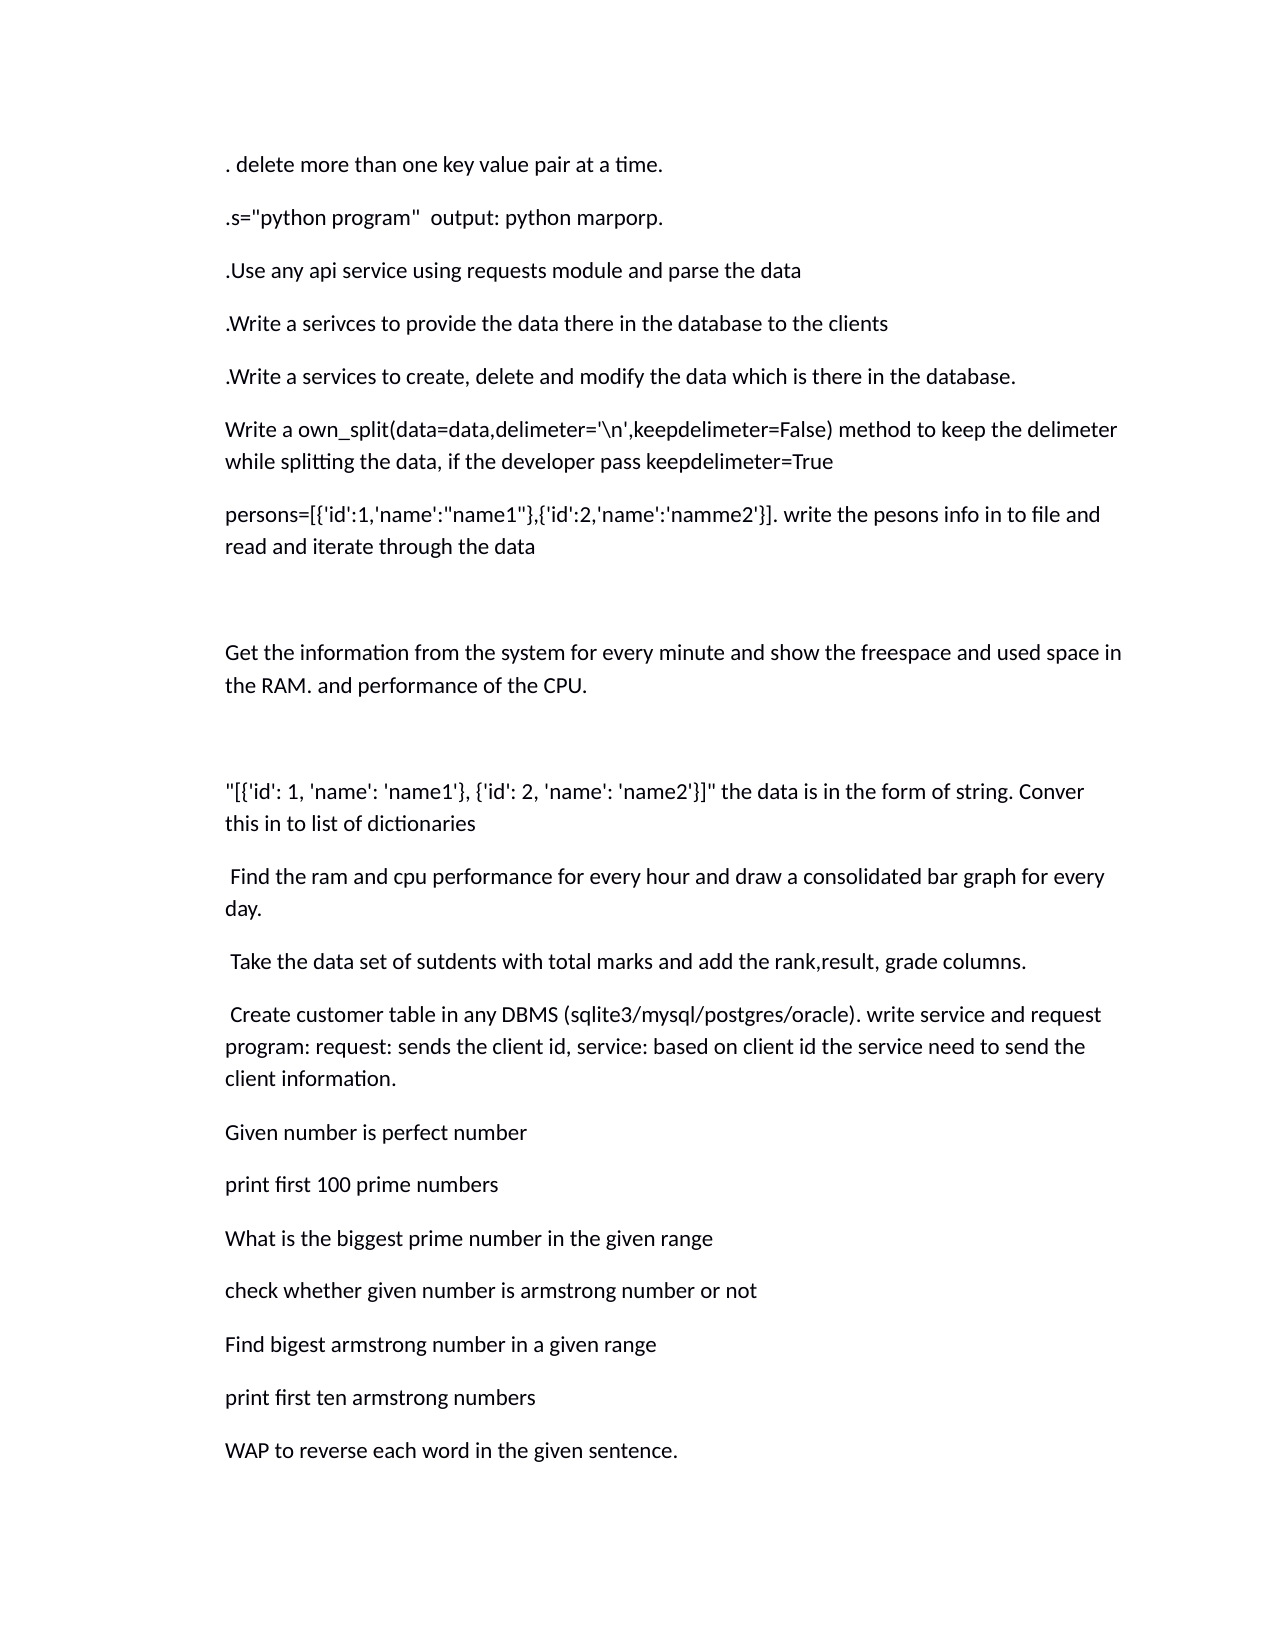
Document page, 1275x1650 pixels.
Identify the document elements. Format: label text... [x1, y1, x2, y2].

list .Use any api service using requests module and parse the data [225, 256, 1125, 284]
list persons=[{'id':1,'name':"name1"},{'id':2,'name':'namme2'}]. write the pesons info in to file and read and iterate through the data [225, 500, 1125, 561]
list print first ten armstrong numbers [225, 1383, 1125, 1411]
list .s="python program" output: python marporp. [225, 203, 1125, 231]
list . delete more than one key value pair at a time. [225, 150, 1125, 178]
list check whether given number is armstrong number or not [225, 1277, 1125, 1305]
list Take the data set of sutdents with total marks and add the rank,result, grade columns. [225, 947, 1125, 975]
list "[{'id': 1, 'name': 'name1'}, {'id': 2, 'name': 'name2'}]" the data is in the form of string. Conver this in to list of dictionaries [225, 777, 1125, 837]
list Find bigest armstrong number in a given range [225, 1330, 1125, 1358]
list .Write a serivces to provide the data there in the database to the clients [225, 309, 1125, 337]
list .Write a services to create, delete and modify the data which is there in the database. [225, 362, 1125, 390]
list What is the biggest prime number in the given range [225, 1224, 1125, 1252]
list Find the ram and cpu performance for every hour and draw a consolidated bar graph for every day. [225, 862, 1125, 922]
list Get the information from the system for every minute and show the freespace and used space in the RAM. and performance of the CPU. [225, 638, 1125, 699]
list WAP to reverse each word in the given sentence. [225, 1436, 1125, 1464]
list Create customer table in any DBMS (sqlite3/mysql/postgres/oracle). write service and request program: request: sends the client id, service: based on client id the service need to send the client information. [225, 1000, 1125, 1093]
list Write a own_split(data=data,delimeter='\n',keepdelimeter=False) method to keep the delimeter while splitting the data, if the developer pass keepdelimeter=True [225, 415, 1125, 475]
list Given number is perfect number [225, 1118, 1125, 1146]
list print first 100 prime numbers [225, 1171, 1125, 1199]
